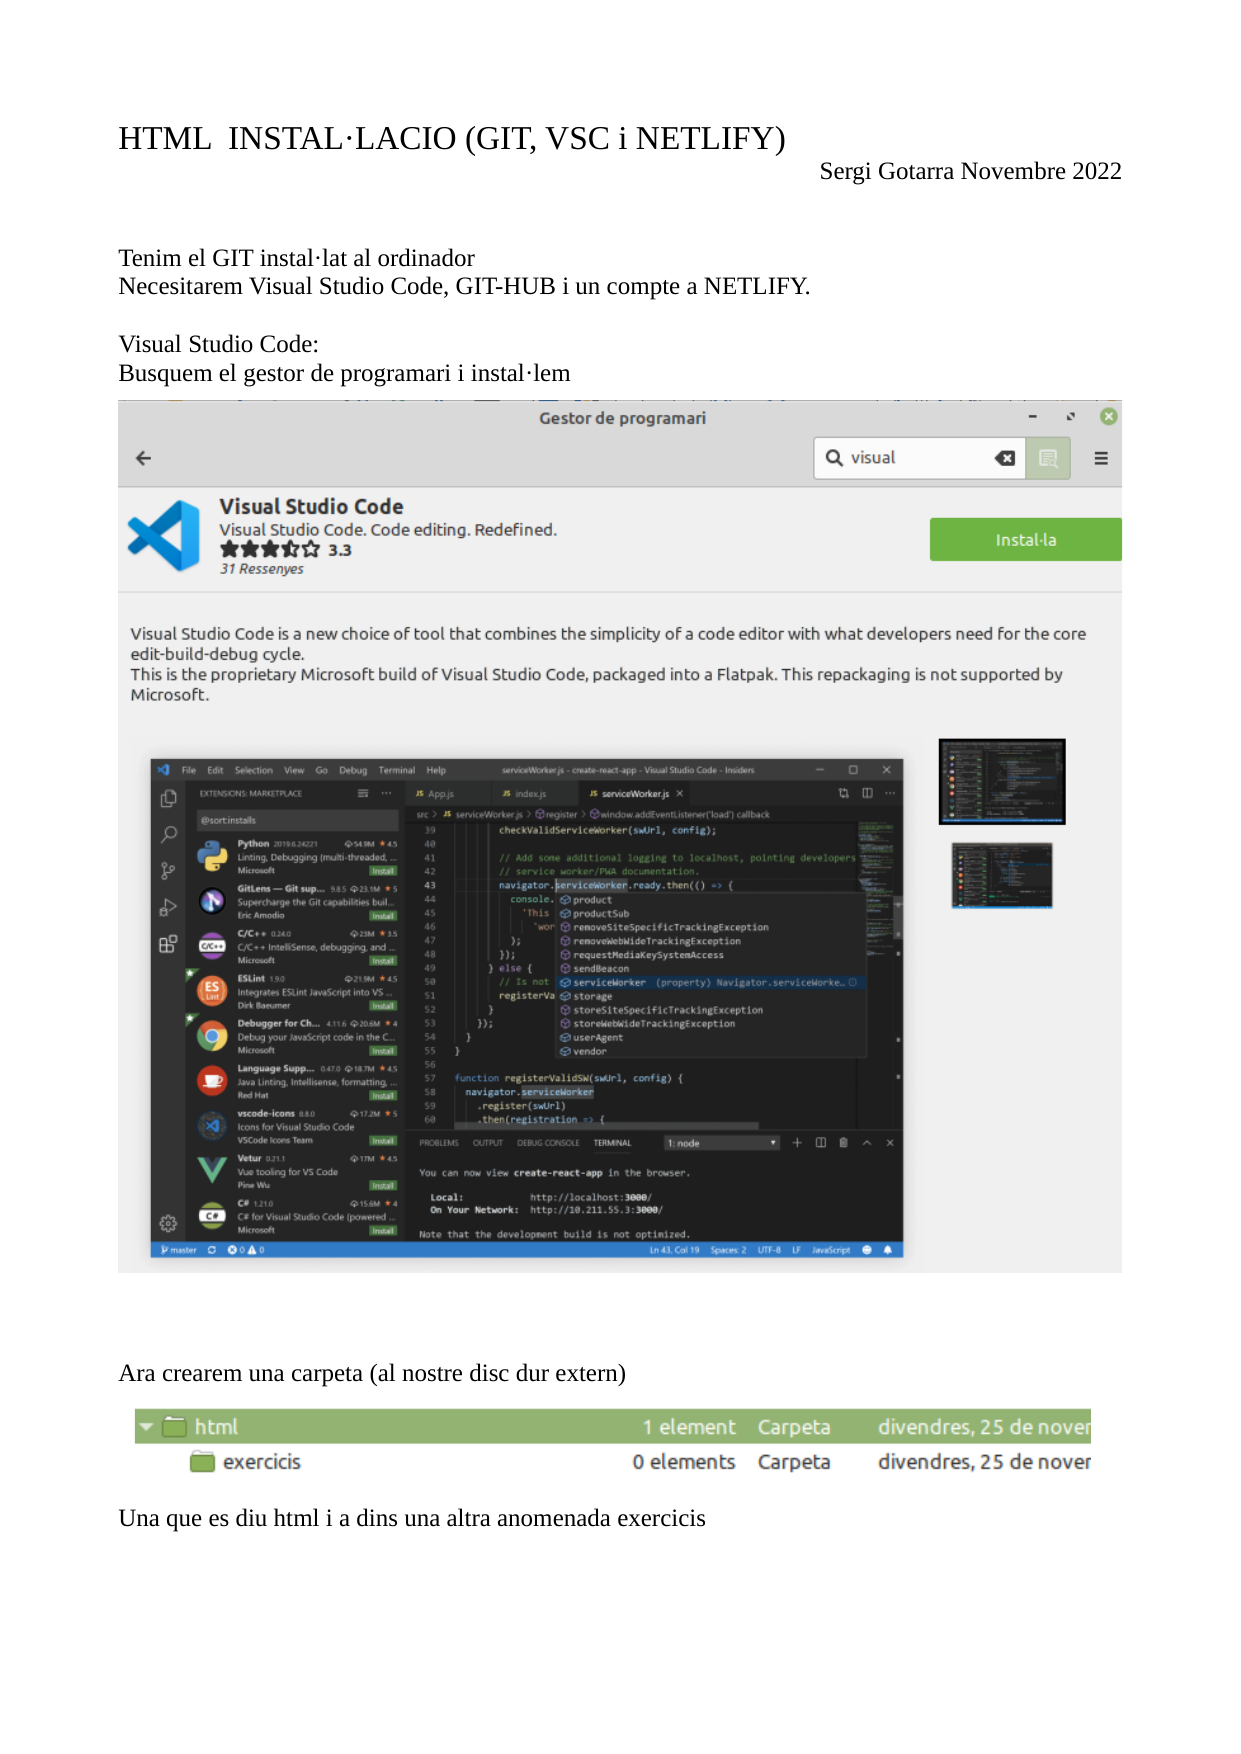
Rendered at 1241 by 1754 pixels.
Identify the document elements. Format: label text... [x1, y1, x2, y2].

text HTML INSTAL·LACIO (GIT, VSC i NETLIFY) [118, 118, 1122, 156]
text Visual Studio Code: [118, 329, 1122, 358]
text Tenim el GIT instal·lat al ordinador [118, 243, 1122, 271]
picture [118, 400, 1123, 1273]
text Busquem el gestor de programari i instal·lem [118, 358, 1122, 386]
text Una que es diu html i a dins una altra anomenada exercicis [118, 1503, 1122, 1532]
text Sergi Gotarra Novembre 2022 [118, 156, 1122, 185]
text Ara crearem una carpeta (al nostre disc dur extern) [118, 1358, 1122, 1387]
text Necesitarem Visual Studio Code, GIT-HUB i un compte a NETLIFY. [118, 271, 1122, 300]
picture [134, 1406, 1091, 1474]
